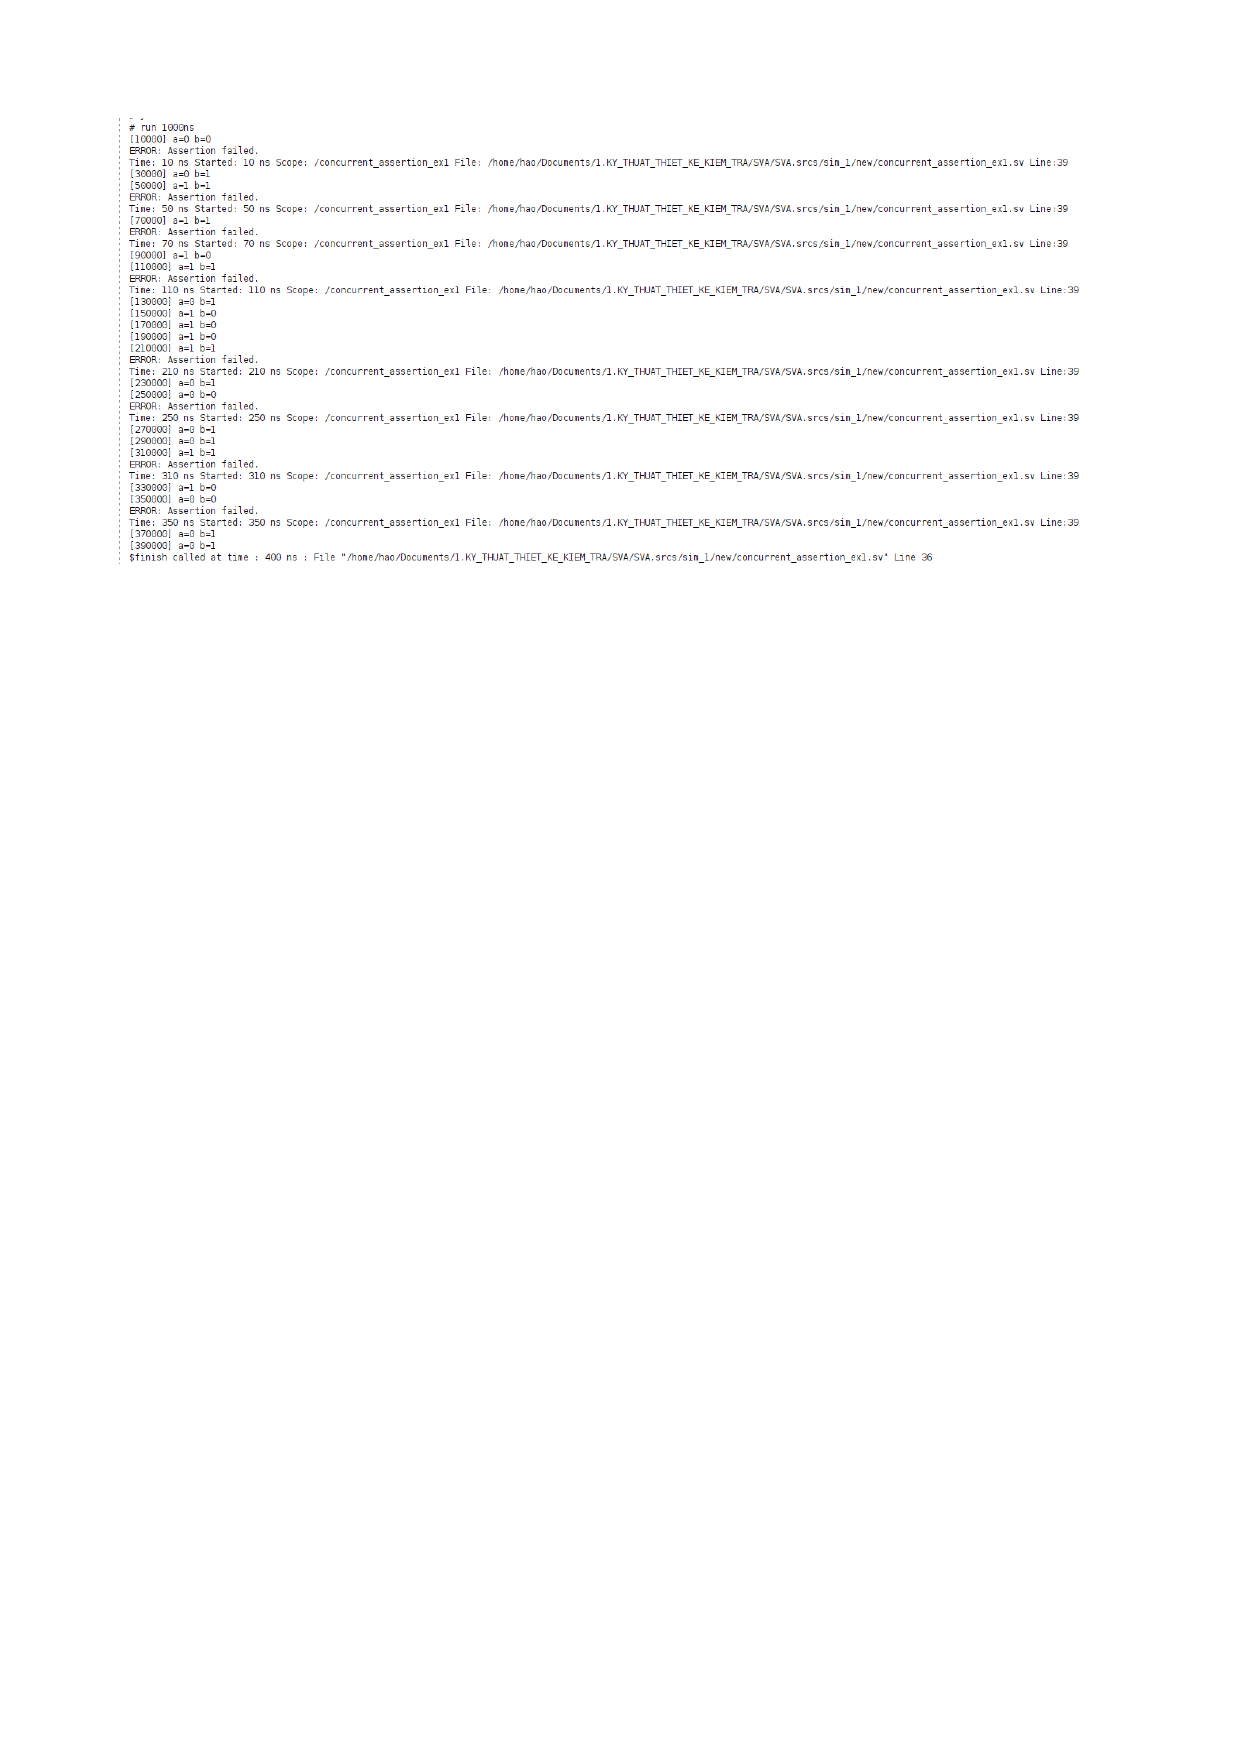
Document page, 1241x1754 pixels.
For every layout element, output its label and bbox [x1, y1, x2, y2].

picture [118, 118, 1123, 564]
